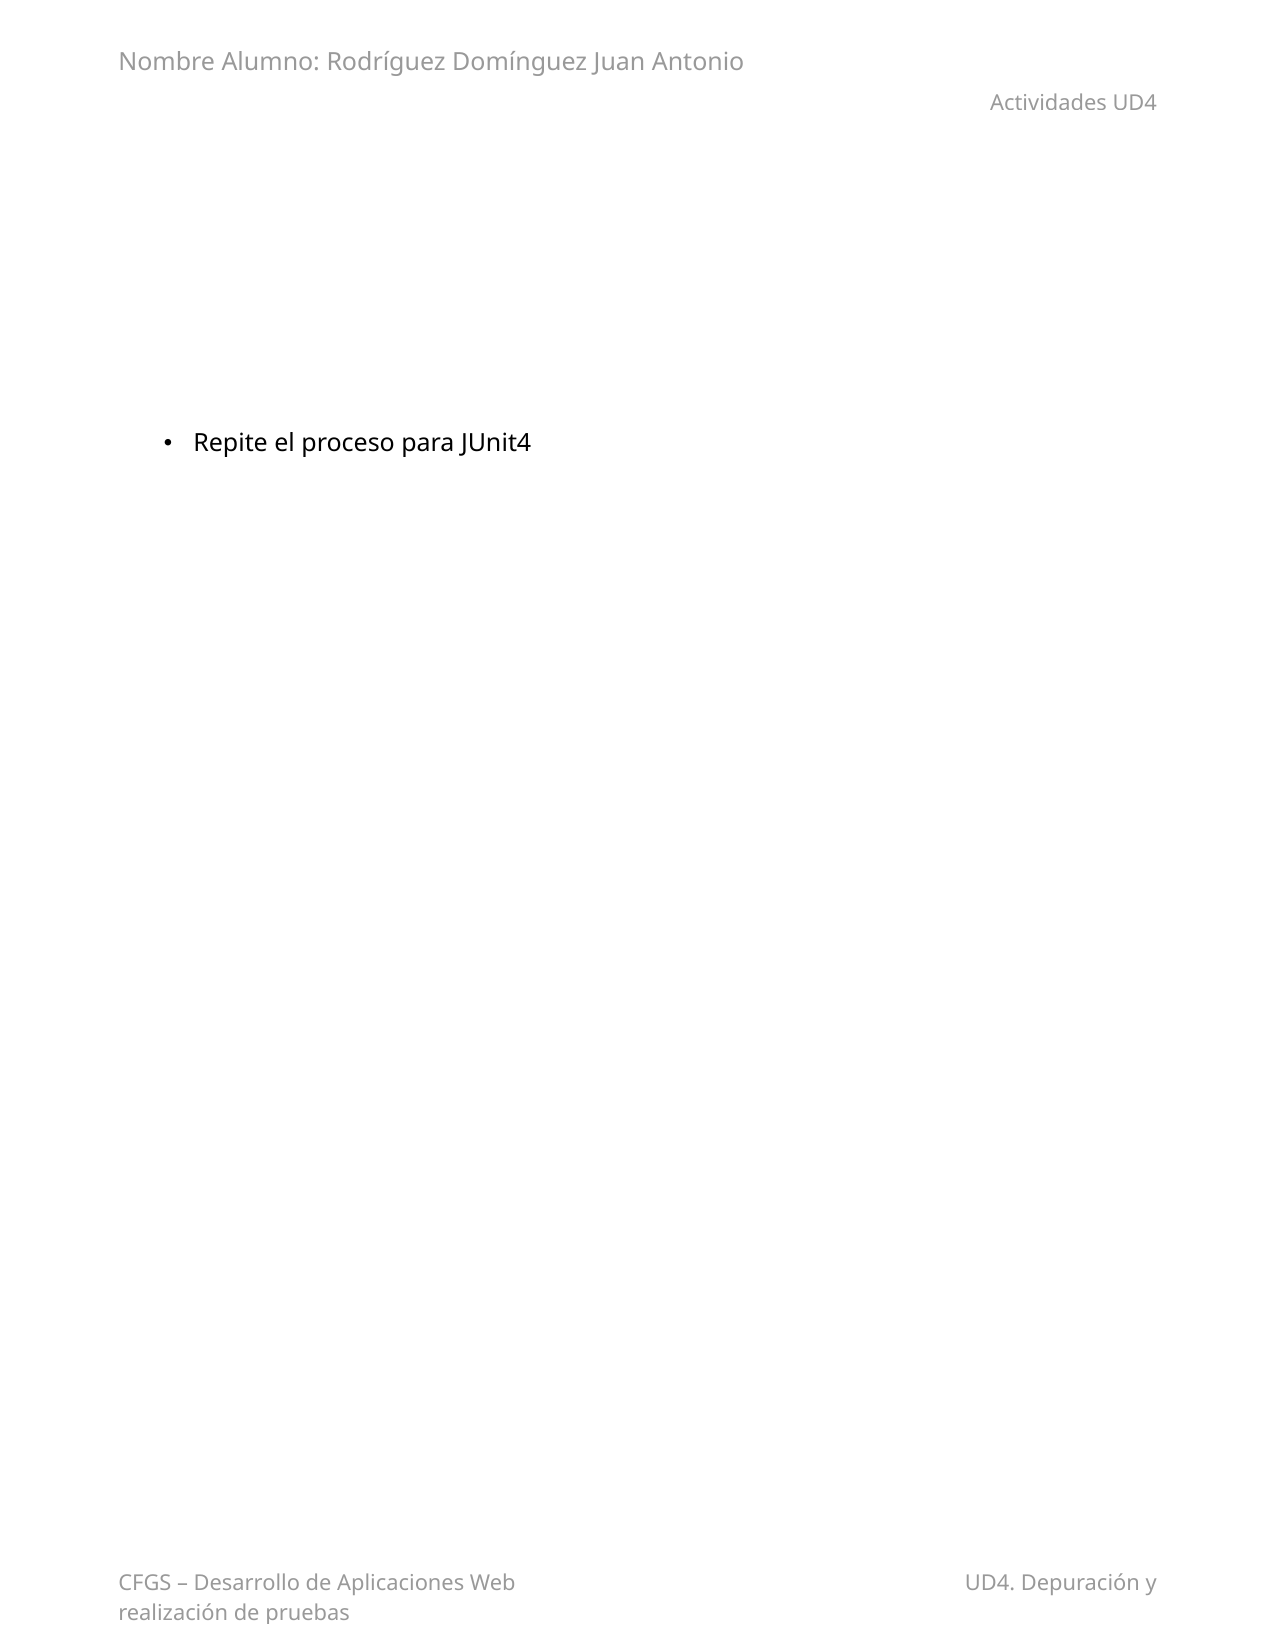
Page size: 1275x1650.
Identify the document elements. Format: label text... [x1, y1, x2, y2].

list Repite el proceso para JUnit4 [164, 425, 1157, 459]
